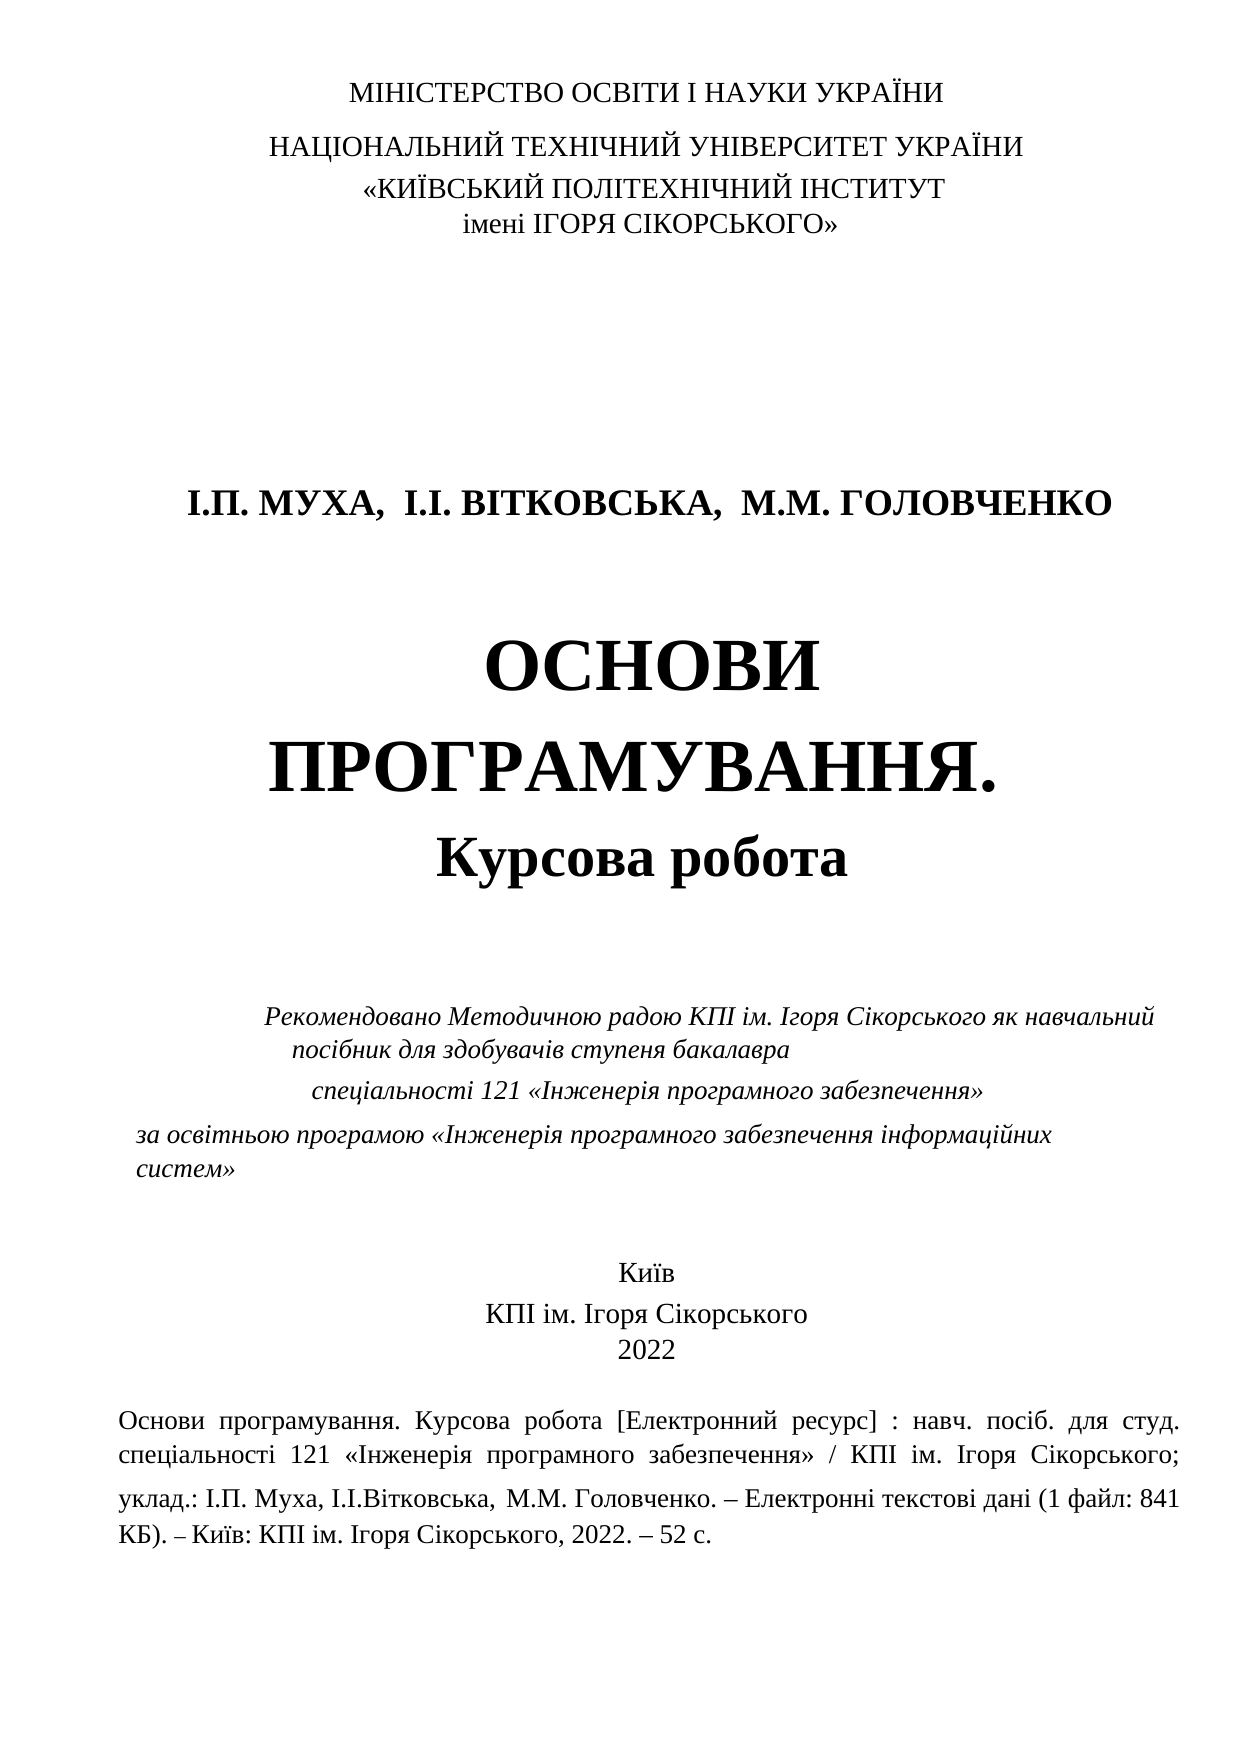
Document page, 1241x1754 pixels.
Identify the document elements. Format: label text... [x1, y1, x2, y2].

text МІНІСТЕРСТВО ОСВІТИ І НАУКИ УКРАЇНИ [150, 75, 1150, 108]
text за освітньою програмою «Інженерія програмного забезпечення інформаційних систем» [136, 1118, 1159, 1183]
text «КИЇВСЬКИЙ ПОЛІТЕХНІЧНИЙ ІНСТИТУТ імені ІГОРЯ СІКОРСЬКОГО» [327, 171, 980, 240]
text І.П. МУХА, І.І. ВІТКОВСЬКА, М.М. ГОЛОВЧЕНКО [186, 481, 1114, 524]
text ОСНОВИ ПРОГРАМУВАННЯ. [116, 620, 1188, 807]
text Рекомендовано Методичною радою КПІ ім. Ігоря Сікорського як навчальний посібник для здобувачів ступеня бакалавра [264, 1000, 1159, 1064]
text Київ [150, 1255, 1151, 1288]
text КПІ ім. Ігоря Сікорського [150, 1296, 1150, 1329]
text спеціальності 121 «Інженерія програмного забезпечення» [311, 1074, 1159, 1106]
text НАЦІОНАЛЬНИЙ ТЕХНІЧНИЙ УНІВЕРСИТЕТ УКРАЇНИ [150, 129, 1150, 163]
text 2022 [150, 1332, 1151, 1366]
text Основи програмування. Курсова робота [Електронний ресурс] : навч. посіб. для студ. спеціальності 121 «Інженерія програмного забезпечення» / КПІ ім. Ігоря Сікорського; уклад.: І.П. Муха, І.І.Вітковська, М.М. Головченко. – Електронні текстові дані (1 файл: 841 КБ). – Київ: КПІ ім. Ігоря Сікорського, 2022. – 52 с. [118, 1404, 1181, 1549]
text Курсова робота [111, 822, 1188, 889]
